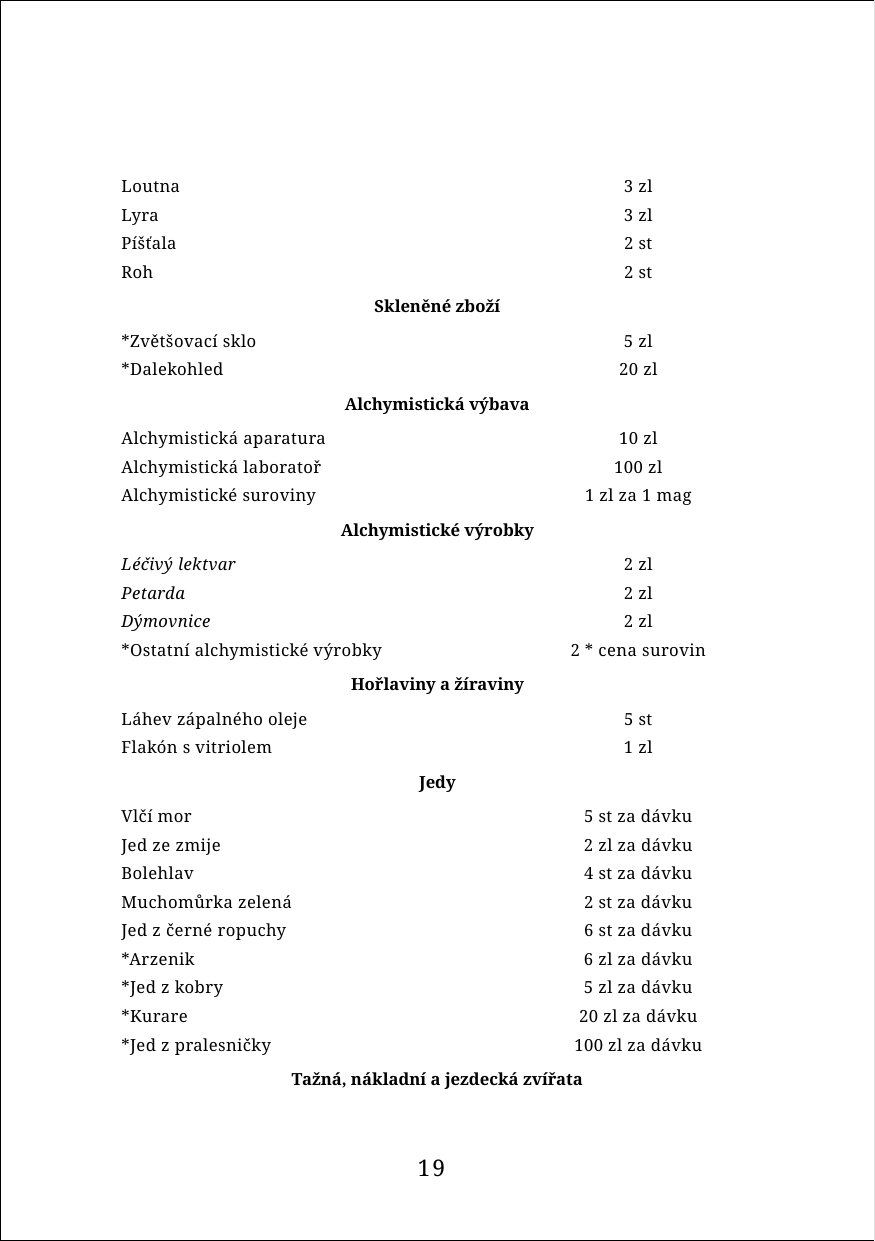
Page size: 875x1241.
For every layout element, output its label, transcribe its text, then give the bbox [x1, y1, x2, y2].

table_cell 2 * cena surovin [520, 636, 756, 664]
table_cell Hořlaviny a žíraviny [118, 664, 756, 704]
table_cell 100 zl [520, 453, 756, 481]
table_cell *Zvětšovací sklo [118, 326, 520, 355]
table_cell 6 st za dávku [520, 916, 756, 945]
table_cell Vlčí mor [118, 802, 520, 831]
table_cell Tažná, nákladní a jezdecká zvířata [118, 1059, 756, 1099]
table_cell *Ostatní alchymistické výrobky [118, 636, 520, 664]
table_cell Jedy [118, 762, 756, 802]
table_cell Píšťala [118, 229, 520, 257]
table_cell 20 zl za dávku [520, 1002, 756, 1030]
table_cell 5 st za dávku [520, 802, 756, 831]
table_cell 2 st [520, 229, 756, 257]
table_cell Alchymistická aparatura [118, 424, 520, 452]
table_cell 2 st [520, 258, 756, 286]
table_cell 1 zl za 1 mag [520, 481, 756, 509]
table_cell *Dalekohled [118, 355, 520, 383]
table_cell 3 zl [520, 200, 756, 229]
table_cell 5 zl [520, 326, 756, 355]
table_cell *Jed z pralesničky [118, 1030, 520, 1059]
table_cell 4 st za dávku [520, 859, 756, 888]
table_cell Alchymistická výbava [118, 384, 756, 424]
table_cell 1 zl [520, 733, 756, 762]
table_cell Bolehlav [118, 859, 520, 888]
table_cell Jed z černé ropuchy [118, 916, 520, 945]
table_cell 10 zl [520, 424, 756, 452]
table_cell 5 zl za dávku [520, 973, 756, 1002]
table_cell Dýmovnice [118, 607, 520, 636]
table_cell 5 st [520, 705, 756, 733]
table_cell Alchymistická laboratoř [118, 453, 520, 481]
table_cell 3 zl [520, 172, 756, 200]
table_cell 2 st za dávku [520, 888, 756, 916]
table_cell Léčivý lektvar [118, 550, 520, 578]
table_cell Loutna [118, 172, 520, 200]
table_cell Flakón s vitriolem [118, 733, 520, 762]
table_cell 20 zl [520, 355, 756, 383]
table_cell *Jed z kobry [118, 973, 520, 1002]
table_cell 2 zl [520, 579, 756, 607]
table_cell 100 zl za dávku [520, 1030, 756, 1059]
table_cell 6 zl za dávku [520, 945, 756, 973]
table_cell Skleněné zboží [118, 286, 756, 326]
table_cell Láhev zápalného oleje [118, 705, 520, 733]
table_cell *Kurare [118, 1002, 520, 1030]
table_cell Alchymistické výrobky [118, 510, 756, 550]
table_cell Roh [118, 258, 520, 286]
table_cell Alchymistické suroviny [118, 481, 520, 509]
table_cell Petarda [118, 579, 520, 607]
table_cell *Arzenik [118, 945, 520, 973]
table_cell 2 zl [520, 550, 756, 578]
table_cell Lyra [118, 200, 520, 229]
table_cell 2 zl [520, 607, 756, 636]
table_cell 2 zl za dávku [520, 831, 756, 859]
table_cell Jed ze zmije [118, 831, 520, 859]
table_cell Muchomůrka zelená [118, 888, 520, 916]
